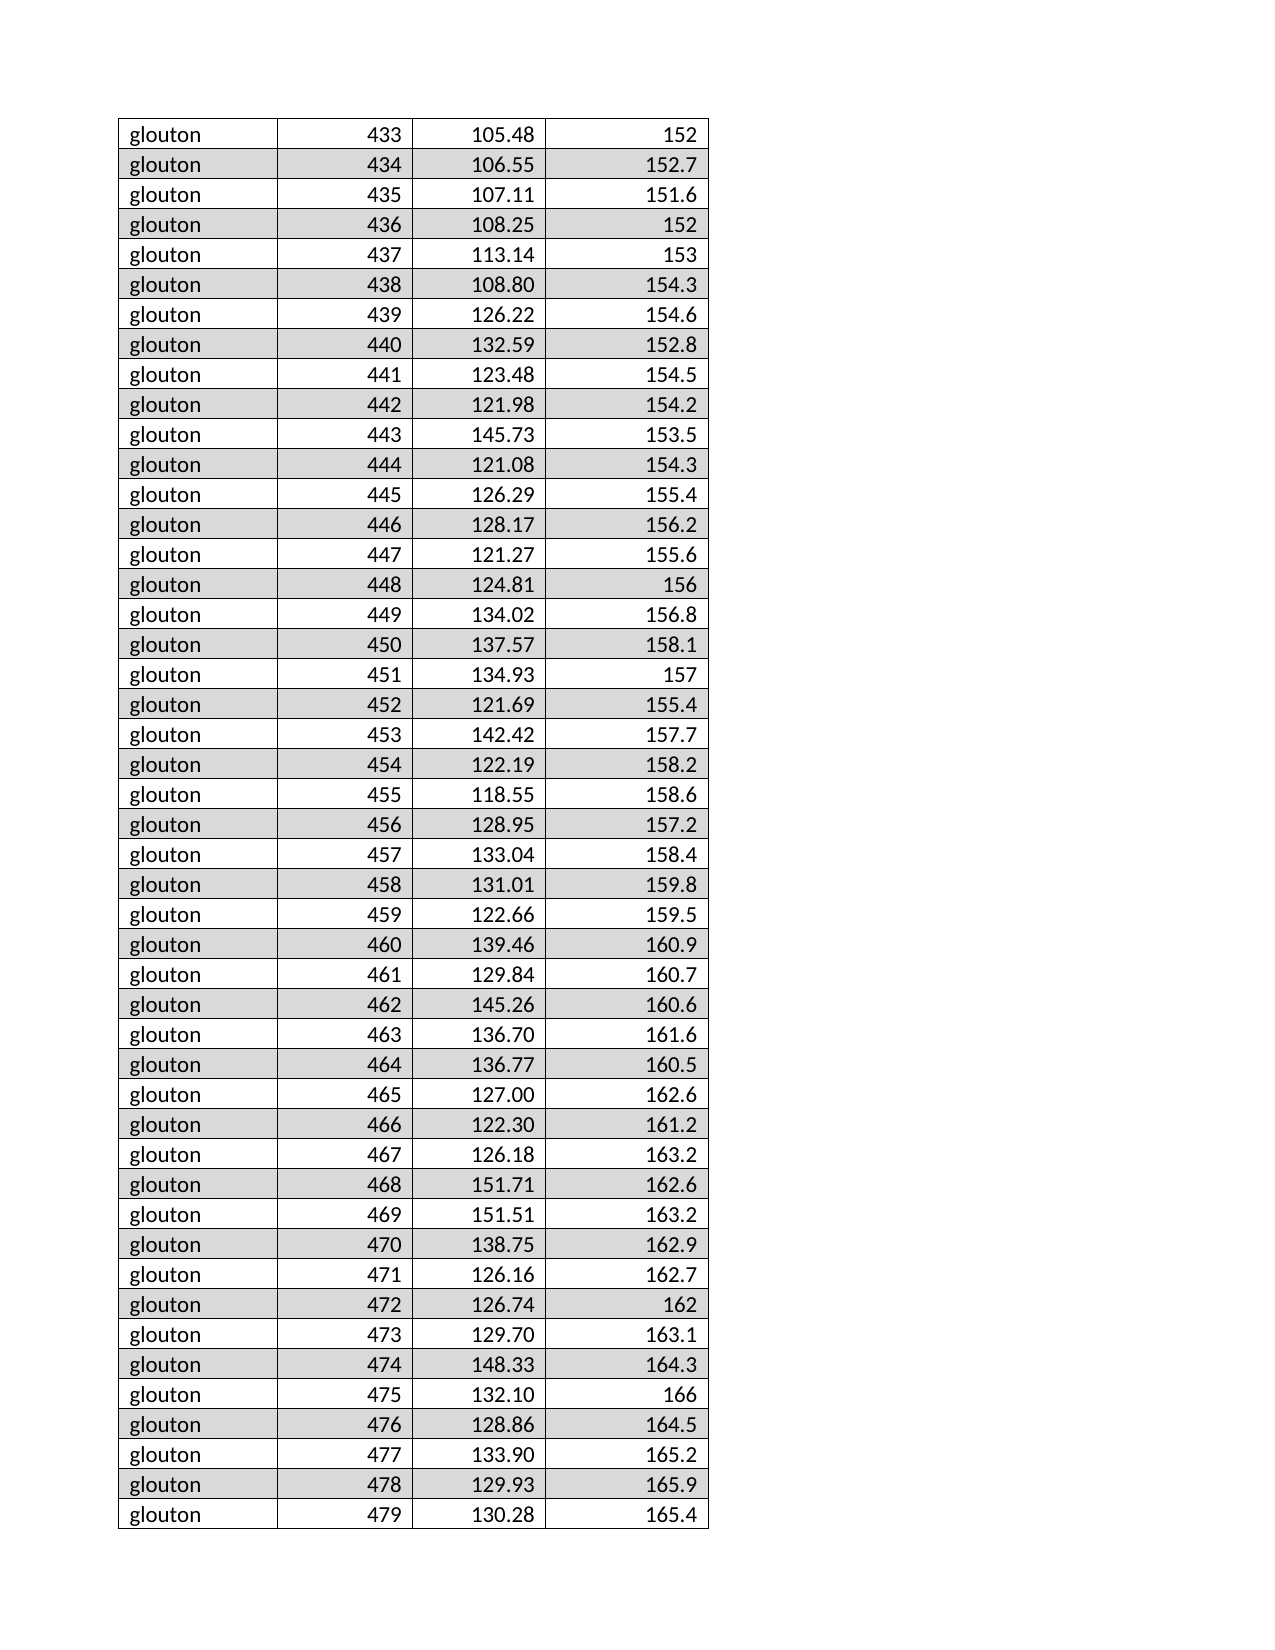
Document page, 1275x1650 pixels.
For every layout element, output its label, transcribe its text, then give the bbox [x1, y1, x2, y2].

table_cell 133.04 [413, 839, 545, 868]
table_cell 121.98 [413, 389, 545, 418]
table_cell 466 [278, 1109, 412, 1138]
table_cell 162.9 [546, 1229, 708, 1258]
table_cell 122.19 [413, 749, 545, 778]
table_cell glouton [119, 269, 277, 298]
table_cell glouton [119, 1409, 277, 1438]
table_cell 145.26 [413, 989, 545, 1018]
table_cell glouton [119, 299, 277, 328]
table_cell 105.48 [413, 119, 545, 148]
table_cell 435 [278, 179, 412, 208]
table_cell 108.80 [413, 269, 545, 298]
table_cell 131.01 [413, 869, 545, 898]
table_cell 164.3 [546, 1349, 708, 1378]
table_cell glouton [119, 929, 277, 958]
table_cell glouton [119, 1019, 277, 1048]
table_cell glouton [119, 1289, 277, 1318]
table_cell 155.6 [546, 539, 708, 568]
table_cell 468 [278, 1169, 412, 1198]
table_cell 161.2 [546, 1109, 708, 1138]
table_cell glouton [119, 1259, 277, 1288]
table_cell 134.93 [413, 659, 545, 688]
table_cell 160.6 [546, 989, 708, 1018]
table_cell 454 [278, 749, 412, 778]
table_cell 123.48 [413, 359, 545, 388]
table_cell glouton [119, 149, 277, 178]
table_cell 132.10 [413, 1379, 545, 1408]
table_cell 127.00 [413, 1079, 545, 1108]
table_cell glouton [119, 629, 277, 658]
table_cell glouton [119, 1109, 277, 1138]
table_cell 154.2 [546, 389, 708, 418]
table_cell 152 [546, 119, 708, 148]
table_cell glouton [119, 869, 277, 898]
table_cell glouton [119, 1469, 277, 1498]
table_cell glouton [119, 569, 277, 598]
table_cell glouton [119, 509, 277, 538]
table_cell glouton [119, 779, 277, 808]
table_cell 477 [278, 1439, 412, 1468]
table_cell 152 [546, 209, 708, 238]
table_cell 438 [278, 269, 412, 298]
table_cell 142.42 [413, 719, 545, 748]
table_cell 162.7 [546, 1259, 708, 1288]
table_cell glouton [119, 209, 277, 238]
table_cell 465 [278, 1079, 412, 1108]
table_cell glouton [119, 659, 277, 688]
table_cell 464 [278, 1049, 412, 1078]
table_cell glouton [119, 1349, 277, 1378]
table_cell glouton [119, 1499, 277, 1528]
table_cell 121.27 [413, 539, 545, 568]
table_cell 461 [278, 959, 412, 988]
table_cell 158.4 [546, 839, 708, 868]
table_cell 158.2 [546, 749, 708, 778]
table_cell glouton [119, 119, 277, 148]
table_cell 459 [278, 899, 412, 928]
table_cell 148.33 [413, 1349, 545, 1378]
table_cell 479 [278, 1499, 412, 1528]
table_cell glouton [119, 239, 277, 268]
table_cell 162.6 [546, 1079, 708, 1108]
table_cell glouton [119, 1229, 277, 1258]
table_cell glouton [119, 839, 277, 868]
table_cell 136.77 [413, 1049, 545, 1078]
table_cell 159.8 [546, 869, 708, 898]
table_cell 165.9 [546, 1469, 708, 1498]
table_cell glouton [119, 389, 277, 418]
table_cell 134.02 [413, 599, 545, 628]
table_cell 157.2 [546, 809, 708, 838]
table_cell 476 [278, 1409, 412, 1438]
table_cell 160.5 [546, 1049, 708, 1078]
table_cell 456 [278, 809, 412, 838]
table_cell 469 [278, 1199, 412, 1228]
table_cell 162 [546, 1289, 708, 1318]
table_cell 433 [278, 119, 412, 148]
table_cell 113.14 [413, 239, 545, 268]
table_cell glouton [119, 1169, 277, 1198]
table_cell 122.30 [413, 1109, 545, 1138]
table_cell glouton [119, 899, 277, 928]
table_cell 132.59 [413, 329, 545, 358]
table_cell 128.86 [413, 1409, 545, 1438]
table_cell 453 [278, 719, 412, 748]
table_cell 124.81 [413, 569, 545, 598]
table_cell 162.6 [546, 1169, 708, 1198]
table_cell 151.6 [546, 179, 708, 208]
table_cell 154.3 [546, 269, 708, 298]
table_cell 441 [278, 359, 412, 388]
table_cell 462 [278, 989, 412, 1018]
table_cell 128.95 [413, 809, 545, 838]
table_cell 165.2 [546, 1439, 708, 1468]
table_cell glouton [119, 1079, 277, 1108]
table_cell 475 [278, 1379, 412, 1408]
table_cell 108.25 [413, 209, 545, 238]
table_cell 457 [278, 839, 412, 868]
table_cell 139.46 [413, 929, 545, 958]
table_cell glouton [119, 689, 277, 718]
table_cell glouton [119, 749, 277, 778]
table_cell 161.6 [546, 1019, 708, 1048]
table_cell 130.28 [413, 1499, 545, 1528]
table_cell 158.6 [546, 779, 708, 808]
table_cell 434 [278, 149, 412, 178]
table_cell 126.18 [413, 1139, 545, 1168]
table_cell 437 [278, 239, 412, 268]
table_cell 473 [278, 1319, 412, 1348]
table_cell 107.11 [413, 179, 545, 208]
table_cell 164.5 [546, 1409, 708, 1438]
table_cell 446 [278, 509, 412, 538]
table_cell 442 [278, 389, 412, 418]
table_cell 151.51 [413, 1199, 545, 1228]
table_cell 129.70 [413, 1319, 545, 1348]
table_cell glouton [119, 419, 277, 448]
table_cell glouton [119, 719, 277, 748]
table_cell 155.4 [546, 689, 708, 718]
table_cell 157.7 [546, 719, 708, 748]
table_cell 445 [278, 479, 412, 508]
table_cell glouton [119, 329, 277, 358]
table_cell 128.17 [413, 509, 545, 538]
table_cell 159.5 [546, 899, 708, 928]
table_cell 154.3 [546, 449, 708, 478]
table_cell 122.66 [413, 899, 545, 928]
table_cell 153 [546, 239, 708, 268]
table_cell 106.55 [413, 149, 545, 178]
table_cell 451 [278, 659, 412, 688]
table_cell 443 [278, 419, 412, 448]
table_cell 156.8 [546, 599, 708, 628]
table_cell glouton [119, 449, 277, 478]
table_cell 118.55 [413, 779, 545, 808]
table_cell glouton [119, 989, 277, 1018]
table_cell 129.93 [413, 1469, 545, 1498]
table_cell 151.71 [413, 1169, 545, 1198]
table_cell 449 [278, 599, 412, 628]
table_cell 155.4 [546, 479, 708, 508]
table_cell 152.7 [546, 149, 708, 178]
table_cell 133.90 [413, 1439, 545, 1468]
table_cell glouton [119, 1379, 277, 1408]
table_cell 458 [278, 869, 412, 898]
table_cell 455 [278, 779, 412, 808]
table_cell glouton [119, 359, 277, 388]
table_cell glouton [119, 959, 277, 988]
table_cell 165.4 [546, 1499, 708, 1528]
table_cell 163.2 [546, 1139, 708, 1168]
table_cell 126.74 [413, 1289, 545, 1318]
table_cell 163.1 [546, 1319, 708, 1348]
table_cell 460 [278, 929, 412, 958]
table_cell 450 [278, 629, 412, 658]
table_cell 471 [278, 1259, 412, 1288]
table_cell 452 [278, 689, 412, 718]
table_cell 121.69 [413, 689, 545, 718]
table_cell 154.6 [546, 299, 708, 328]
table_cell 470 [278, 1229, 412, 1258]
table_cell glouton [119, 479, 277, 508]
table_cell glouton [119, 1139, 277, 1168]
table_cell glouton [119, 1439, 277, 1468]
table_cell 138.75 [413, 1229, 545, 1258]
table_cell 436 [278, 209, 412, 238]
table_cell 153.5 [546, 419, 708, 448]
table_cell 156.2 [546, 509, 708, 538]
table_cell 472 [278, 1289, 412, 1318]
table_cell glouton [119, 599, 277, 628]
table_cell 160.9 [546, 929, 708, 958]
table_cell 126.22 [413, 299, 545, 328]
table_cell 478 [278, 1469, 412, 1498]
table_cell 166 [546, 1379, 708, 1408]
table_cell 137.57 [413, 629, 545, 658]
table_cell 439 [278, 299, 412, 328]
table_cell 152.8 [546, 329, 708, 358]
table_cell 447 [278, 539, 412, 568]
table_cell 154.5 [546, 359, 708, 388]
table_cell 440 [278, 329, 412, 358]
table_cell 474 [278, 1349, 412, 1378]
table_cell 129.84 [413, 959, 545, 988]
table_cell 463 [278, 1019, 412, 1048]
table_cell 126.16 [413, 1259, 545, 1288]
table_cell 444 [278, 449, 412, 478]
table_cell 448 [278, 569, 412, 598]
table_cell 156 [546, 569, 708, 598]
table_cell glouton [119, 179, 277, 208]
table_cell 158.1 [546, 629, 708, 658]
table_cell glouton [119, 809, 277, 838]
table_cell 136.70 [413, 1019, 545, 1048]
table_cell 121.08 [413, 449, 545, 478]
table_cell glouton [119, 1049, 277, 1078]
table_cell 467 [278, 1139, 412, 1168]
table_cell 163.2 [546, 1199, 708, 1228]
table_cell 157 [546, 659, 708, 688]
table_cell glouton [119, 1319, 277, 1348]
table_cell 126.29 [413, 479, 545, 508]
table_cell glouton [119, 1199, 277, 1228]
table_cell glouton [119, 539, 277, 568]
table_cell 160.7 [546, 959, 708, 988]
table_cell 145.73 [413, 419, 545, 448]
